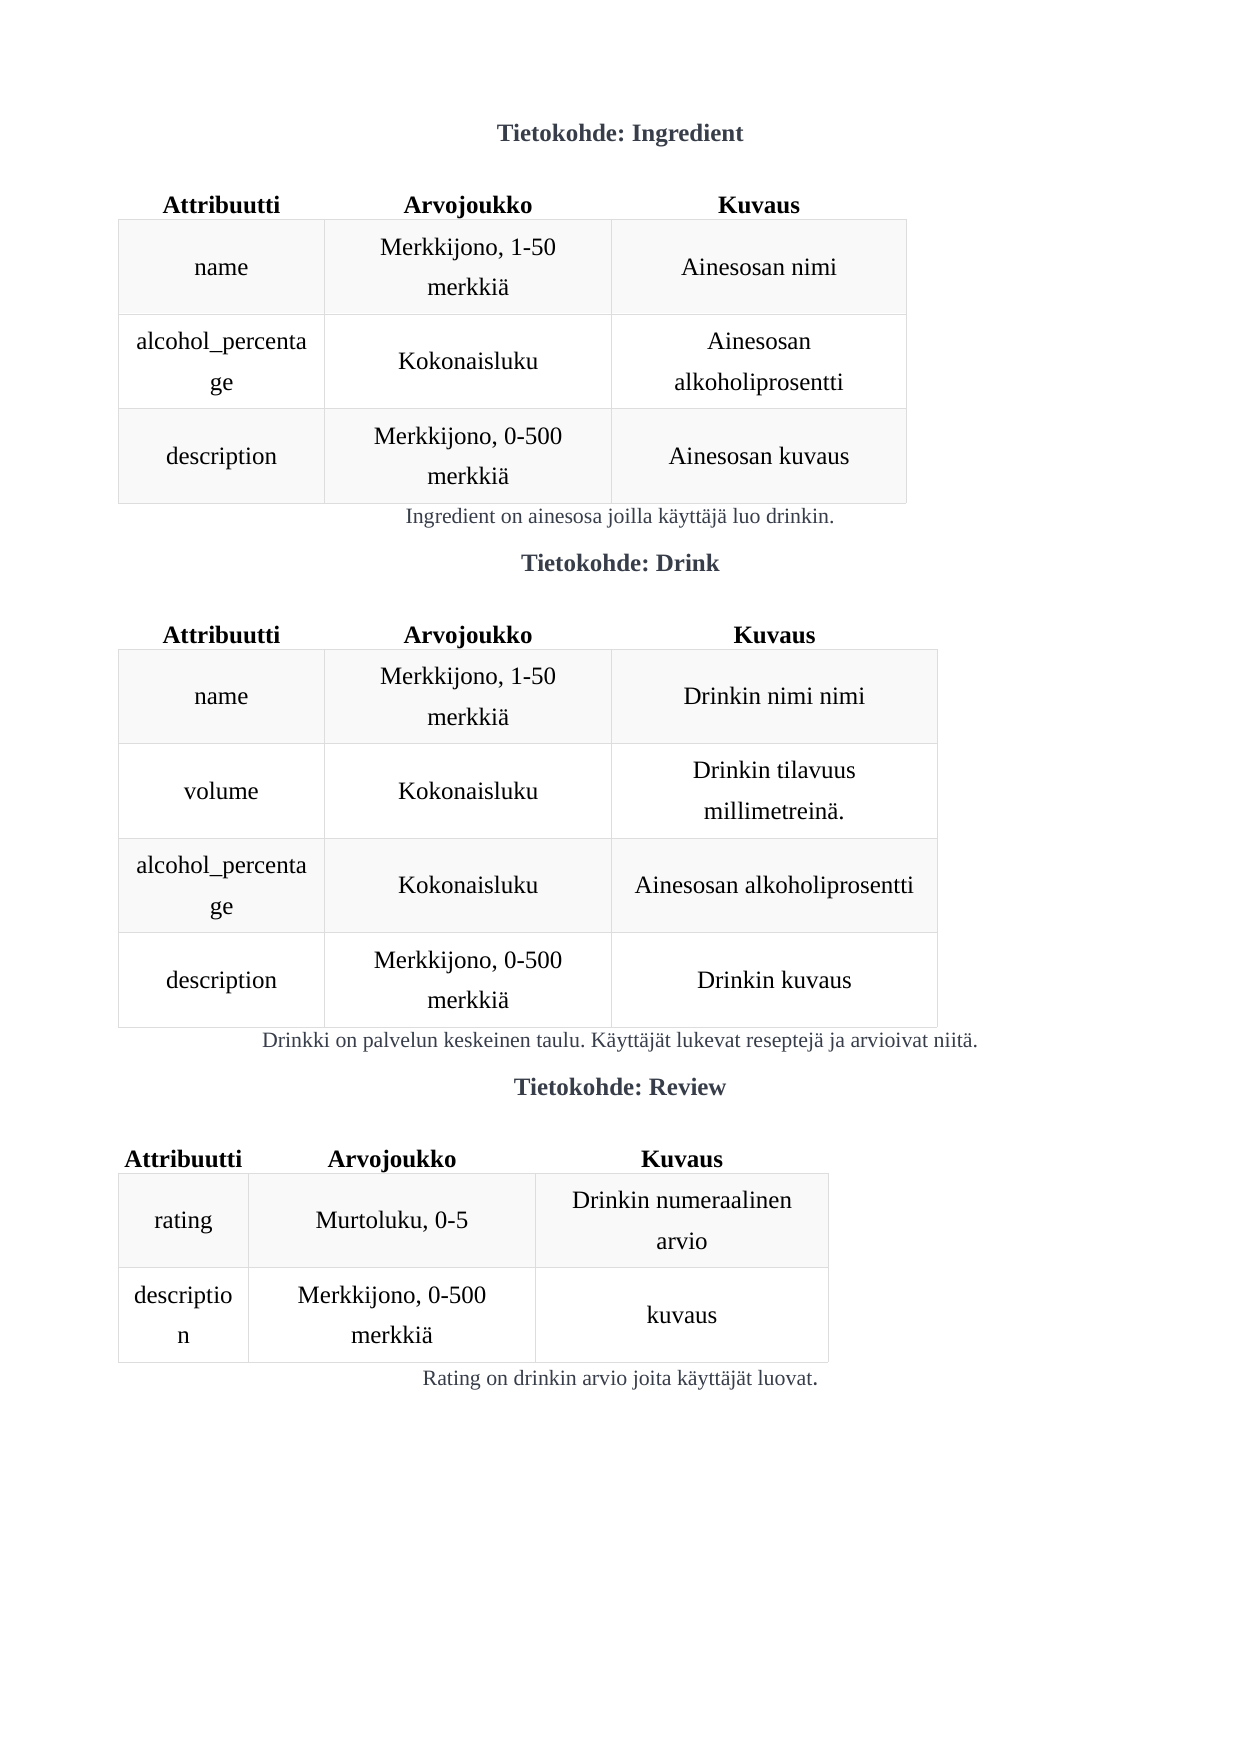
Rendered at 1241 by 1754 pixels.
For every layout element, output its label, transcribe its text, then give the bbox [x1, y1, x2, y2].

table_header Arvojoukko [248, 1144, 535, 1172]
subtitle Tietokohde: Drink [118, 548, 1122, 576]
table_cell Ainesosan kuvaus [612, 409, 906, 503]
table_cell alcohol_percentage [119, 839, 324, 932]
subtitle Tietokohde: Ingredient [118, 118, 1122, 147]
table_cell Ainesosan nimi [612, 220, 906, 313]
table_cell alcohol_percentage [119, 315, 324, 408]
table_header Arvojoukko [324, 620, 611, 648]
table_cell volume [119, 744, 324, 838]
table_cell description [119, 933, 324, 1027]
table_cell Kokonaisluku [325, 315, 611, 408]
table_header Attribuutti [118, 1144, 248, 1172]
table_header Attribuutti [118, 190, 324, 219]
table_header Attribuutti [118, 620, 324, 648]
table_cell Merkkijono, 0-500 merkkiä [249, 1268, 535, 1362]
table_cell Murtoluku, 0-5 [249, 1174, 535, 1267]
text Ingredient on ainesosa joilla käyttäjä luo drinkin. [118, 503, 1122, 528]
table_cell Kokonaisluku [325, 744, 611, 838]
table_header Kuvaus [611, 190, 906, 219]
table_cell Merkkijono, 1-50 merkkiä [325, 220, 611, 313]
table_cell Merkkijono, 0-500 merkkiä [325, 409, 611, 503]
table_cell Drinkin kuvaus [612, 933, 937, 1027]
table_header Kuvaus [611, 620, 937, 648]
subtitle Tietokohde: Review [118, 1072, 1122, 1100]
table_header Kuvaus [535, 1144, 828, 1172]
table_cell Drinkin numeraalinen arvio [536, 1174, 828, 1267]
table_cell rating [119, 1174, 248, 1267]
table_cell Kokonaisluku [325, 839, 611, 932]
table_cell Merkkijono, 0-500 merkkiä [325, 933, 611, 1027]
table_cell description [119, 1268, 248, 1362]
text Drinkki on palvelun keskeinen taulu. Käyttäjät lukevat reseptejä ja arvioivat niitä. [118, 1027, 1122, 1052]
table_cell Ainesosan alkoholiprosentti [612, 315, 906, 408]
table_cell Ainesosan alkoholiprosentti [612, 839, 937, 932]
table_header Arvojoukko [324, 190, 611, 219]
table_cell Drinkin tilavuus millimetreinä. [612, 744, 937, 838]
table_cell name [119, 220, 324, 313]
table_cell description [119, 409, 324, 503]
table_cell Drinkin nimi nimi [612, 650, 937, 743]
table_cell Merkkijono, 1-50 merkkiä [325, 650, 611, 743]
text Rating on drinkin arvio joita käyttäjät luovat. [118, 1362, 1122, 1392]
table_cell name [119, 650, 324, 743]
table_cell kuvaus [536, 1268, 828, 1362]
